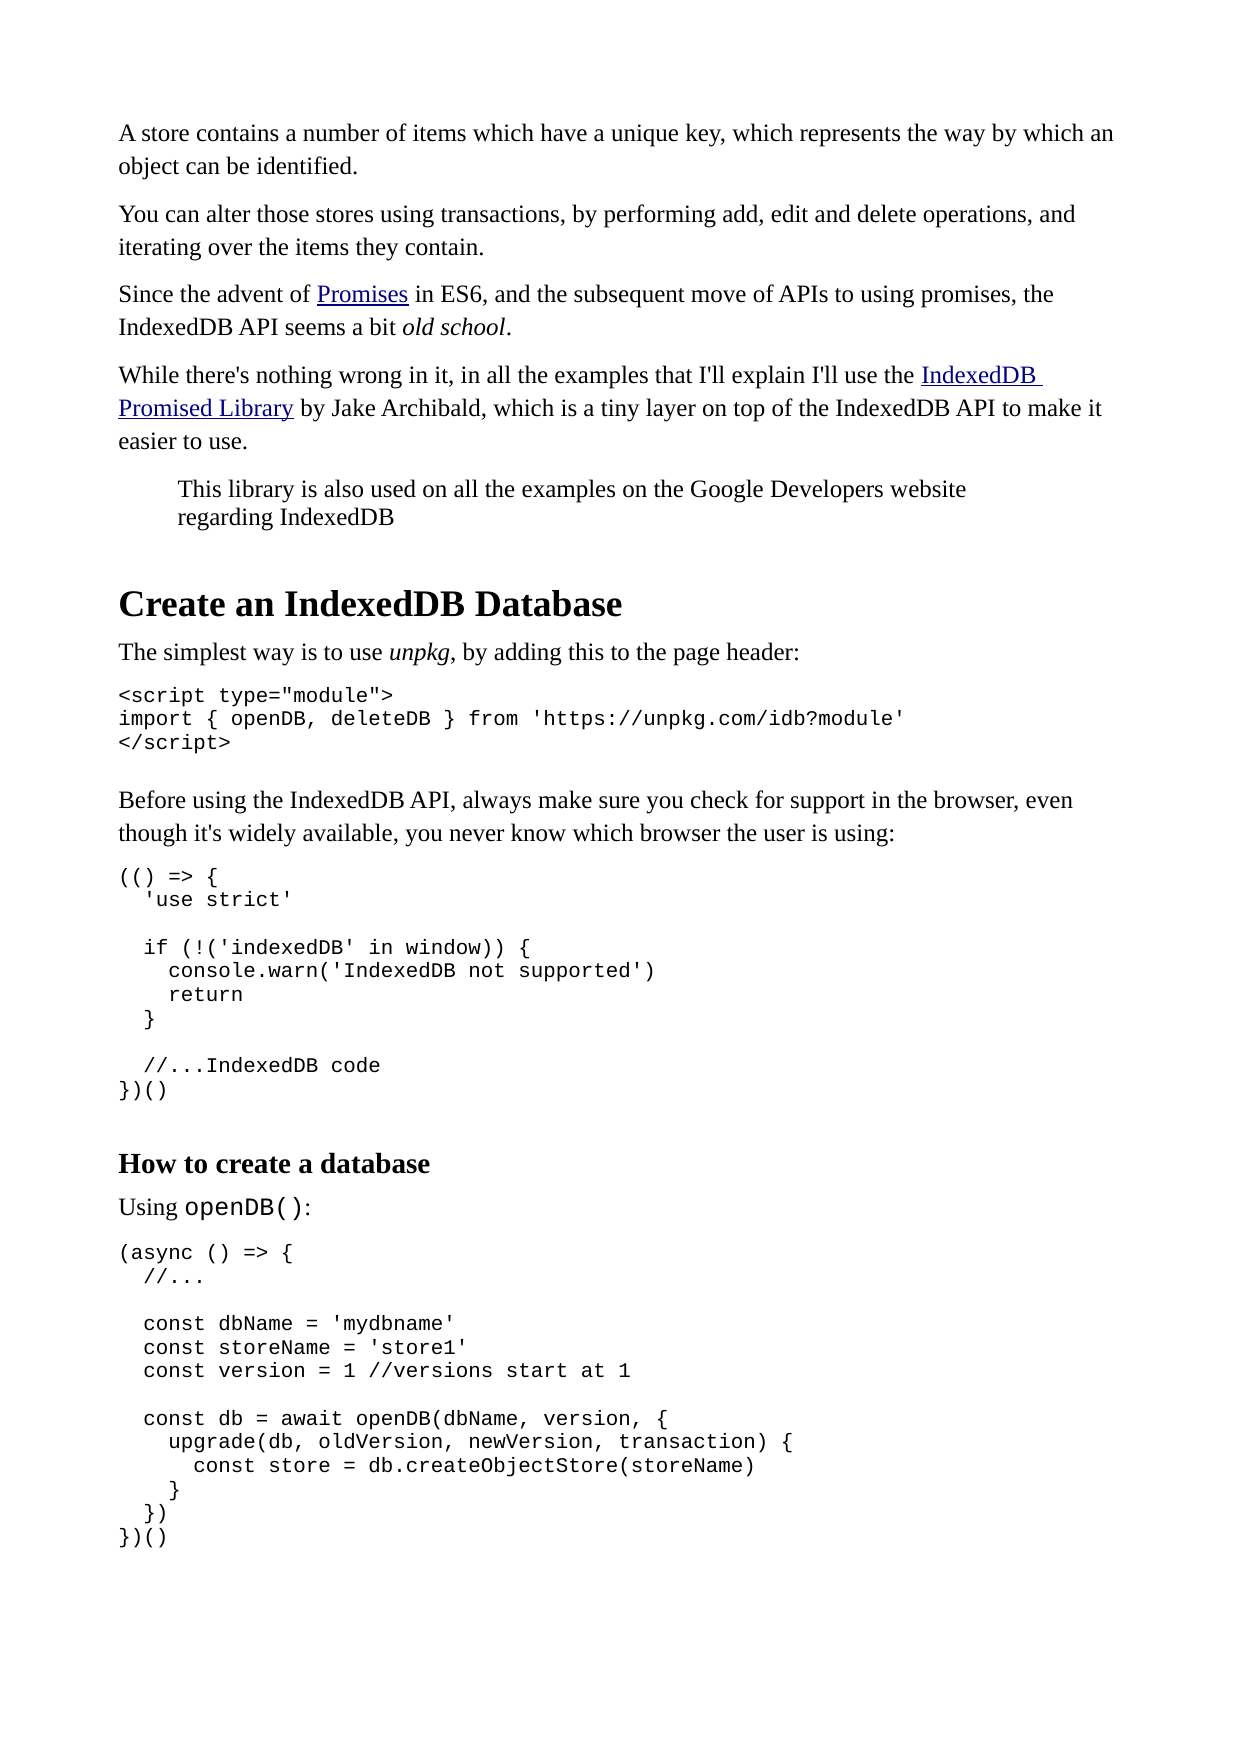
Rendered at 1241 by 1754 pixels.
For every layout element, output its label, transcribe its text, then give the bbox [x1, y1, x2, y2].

text const version = 1 //versions start at 1 [118, 1361, 1122, 1384]
text (() => { [118, 866, 1122, 889]
text upgrade(db, oldVersion, newVersion, transaction) { [118, 1431, 1122, 1455]
text The simplest way is to use unpkg, by adding this to the page header: [118, 637, 1122, 666]
text const dbName = 'mydbname' [118, 1313, 1122, 1337]
text const storeName = 'store1' [118, 1337, 1122, 1361]
text A store contains a number of items which have a unique key, which represents the way by which an object can be identified. [118, 118, 1122, 180]
text import { openDB, deleteDB } from 'https://unpkg.com/idb?module' [118, 708, 1122, 732]
text 'use strict' [118, 889, 1122, 913]
text const db = await openDB(dbName, version, { [118, 1408, 1122, 1431]
text This library is also used on all the examples on the Google Developers website regarding IndexedDB [177, 474, 1063, 531]
text }) [118, 1502, 1122, 1526]
text const store = db.createObjectStore(storeName) [118, 1455, 1122, 1479]
text } [118, 1008, 1122, 1031]
text if (!('indexedDB' in window)) { [118, 937, 1122, 960]
text } [118, 1479, 1122, 1502]
text Since the advent of Promises in ES6, and the subsequent move of APIs to using promises, the IndexedDB API seems a bit old school. [118, 279, 1122, 341]
text return [118, 984, 1122, 1008]
text <script type="module"> [118, 685, 1122, 708]
text })() [118, 1078, 1122, 1102]
text console.warn('IndexedDB not supported') [118, 960, 1122, 984]
text })() [118, 1526, 1122, 1550]
text While there's nothing wrong in it, in all the examples that I'll explain I'll use the IndexedDB Promised Library by Jake Archibald, which is a tiny layer on top of the IndexedDB API to make it easier to use. [118, 360, 1122, 455]
text Before using the IndexedDB API, always make sure you check for support in the browser, even though it's widely available, you never know which browser the user is using: [118, 785, 1122, 847]
text You can alter those stores using transactions, by performing add, edit and delete operations, and iterating over the items they contain. [118, 199, 1122, 261]
text //... [118, 1266, 1122, 1289]
subtitle Create an IndexedDB Database [118, 581, 1122, 624]
subtitle How to create a database [118, 1146, 1122, 1180]
text (async () => { [118, 1242, 1122, 1266]
text Using openDB(): [118, 1192, 1122, 1223]
text </script> [118, 732, 1122, 756]
text //...IndexedDB code [118, 1055, 1122, 1078]
